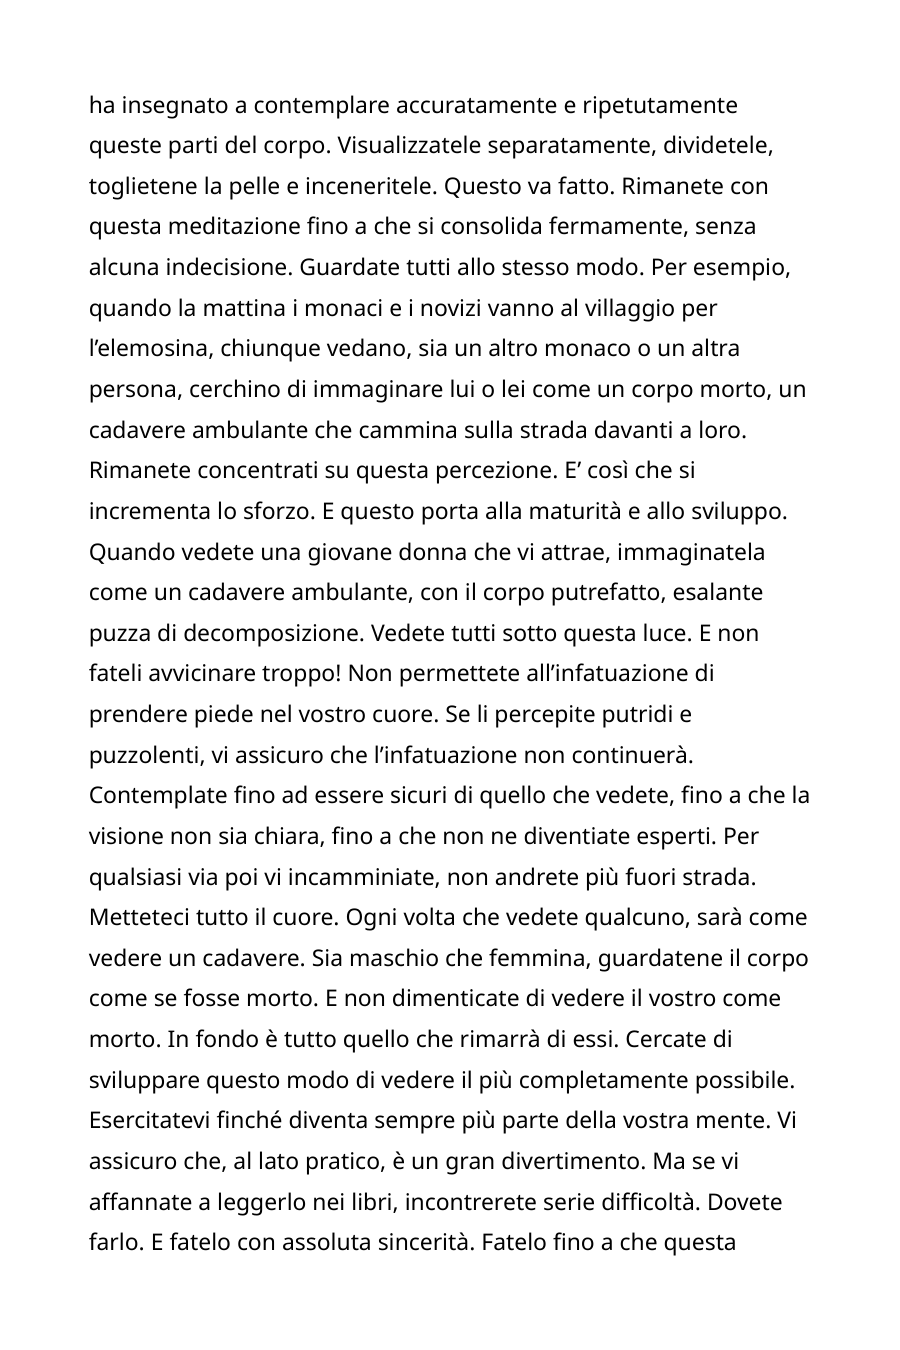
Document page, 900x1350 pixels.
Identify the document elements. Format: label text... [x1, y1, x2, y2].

text ha insegnato a contemplare accuratamente e ripetutamente queste parti del corpo. Visualizzatele separatamente, dividetele, toglietene la pelle e inceneritele. Questo va fatto. Rimanete con questa meditazione fino a che si consolida fermamente, senza alcuna indecisione. Guardate tutti allo stesso modo. Per esempio, quando la mattina i monaci e i novizi vanno al villaggio per l’elemosina, chiunque vedano, sia un altro monaco o un altra persona, cerchino di immaginare lui o lei come un corpo morto, un cadavere ambulante che cammina sulla strada davanti a loro. Rimanete concentrati su questa percezione. E’ così che si incrementa lo sforzo. E questo porta alla maturità e allo sviluppo. Quando vedete una giovane donna che vi attrae, immaginatela come un cadavere ambulante, con il corpo putrefatto, esalante puzza di decomposizione. Vedete tutti sotto questa luce. E non fateli avvicinare troppo! Non permettete all’infatuazione di prendere piede nel vostro cuore. Se li percepite putridi e puzzolenti, vi assicuro che l’infatuazione non continuerà. Contemplate fino ad essere sicuri di quello che vedete, fino a che la visione non sia chiara, fino a che non ne diventiate esperti. Per qualsiasi via poi vi incamminiate, non andrete più fuori strada. Metteteci tutto il cuore. Ogni volta che vedete qualcuno, sarà come vedere un cadavere. Sia maschio che femmina, guardatene il corpo come se fosse morto. E non dimenticate di vedere il vostro come morto. In fondo è tutto quello che rimarrà di essi. Cercate di sviluppare questo modo di vedere il più completamente possibile. Esercitatevi finché diventa sempre più parte della vostra mente. Vi assicuro che, al lato pratico, è un gran divertimento. Ma se vi affannate a leggerlo nei libri, incontrerete serie difficoltà. Dovete farlo. E fatelo con assoluta sincerità. Fatelo fino a che questa [88, 88, 811, 1257]
